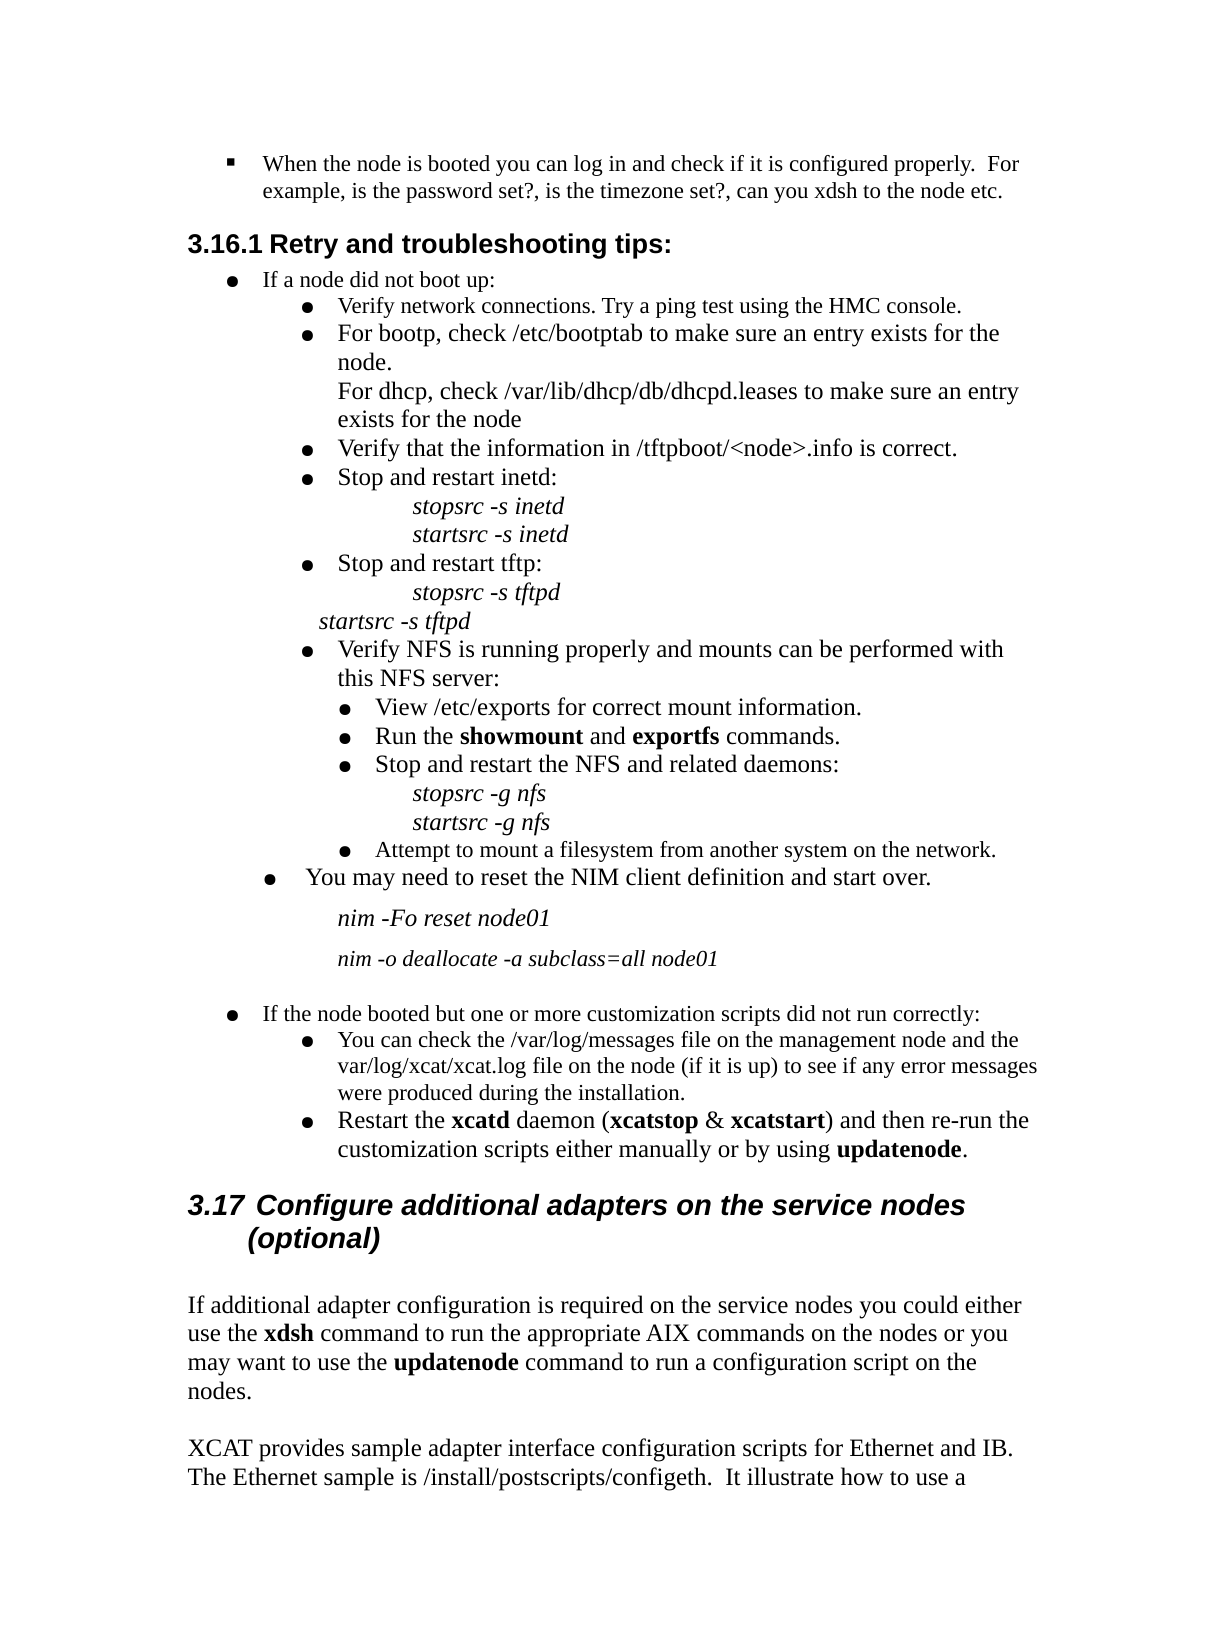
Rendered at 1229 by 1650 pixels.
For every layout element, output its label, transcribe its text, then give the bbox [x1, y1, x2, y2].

list stopsrc -g nfs [412, 778, 1041, 807]
list When the node is booted you can log in and check if it is configured properly. For example, is the password set?, is the timezone set?, can you xdsh to the node etc. [225, 150, 1041, 203]
list For bootp, check /etc/bootptab to make sure an entry exists for the node. [300, 318, 1041, 376]
text nim -o deallocate -a subclass=all node01 [337, 945, 1041, 971]
list You may need to reset the NIM client definition and start over. [262, 862, 1041, 891]
list Run the showmount and exportfs commands. [337, 721, 1041, 749]
list startsrc -s inetd [375, 519, 1041, 548]
list stopsrc -s inetd [412, 491, 1041, 519]
list Restart the xcatd daemon (xcatstop & xcatstart) and then re-run the customization scripts either manually or by using updatenode. [300, 1105, 1041, 1163]
subtitle Retry and troubleshooting tips: [187, 228, 1041, 259]
subtitle Configure additional adapters on the service nodes (optional) [187, 1188, 1041, 1255]
list stopsrc -s tftpd [412, 577, 1041, 606]
list Verify that the information in /tftpboot/<node>.info is correct. [300, 433, 1041, 462]
list Stop and restart tftp: [300, 548, 1041, 577]
list You can check the /var/log/messages file on the management node and the var/log/xcat/xcat.log file on the node (if it is up) to see if any error messages were produced during the installation. [300, 1026, 1041, 1105]
list View /etc/exports for correct mount information. [337, 692, 1041, 721]
text If additional adapter configuration is required on the service nodes you could either use the xdsh command to run the appropriate AIX commands on the nodes or you may want to use the updatenode command to run a configuration script on the nodes. [187, 1290, 1041, 1405]
list Verify NFS is running properly and mounts can be performed with this NFS server: [300, 634, 1041, 692]
list Stop and restart the NFS and related daemons: [337, 749, 1041, 778]
text XCAT provides sample adapter interface configuration scripts for Ethernet and IB. The Ethernet sample is /install/postscripts/configeth. It illustrate how to use a [187, 1433, 1041, 1491]
list For dhcp, check /var/lib/dhcp/db/dhcpd.leases to make sure an entry exists for the node [300, 376, 1041, 433]
text nim -Fo reset node01 [337, 903, 1041, 932]
list Attempt to mount a filesystem from another system on the network. [337, 836, 1041, 862]
list If the node booted but one or more customization scripts did not run correctly: [225, 1000, 1041, 1026]
list Stop and restart inetd: [300, 462, 1041, 491]
text startsrc -s tftpd [187, 606, 1041, 634]
list startsrc -g nfs [412, 807, 1041, 836]
list If a node did not boot up: [225, 266, 1041, 292]
list Verify network connections. Try a ping test using the HMC console. [300, 292, 1041, 318]
